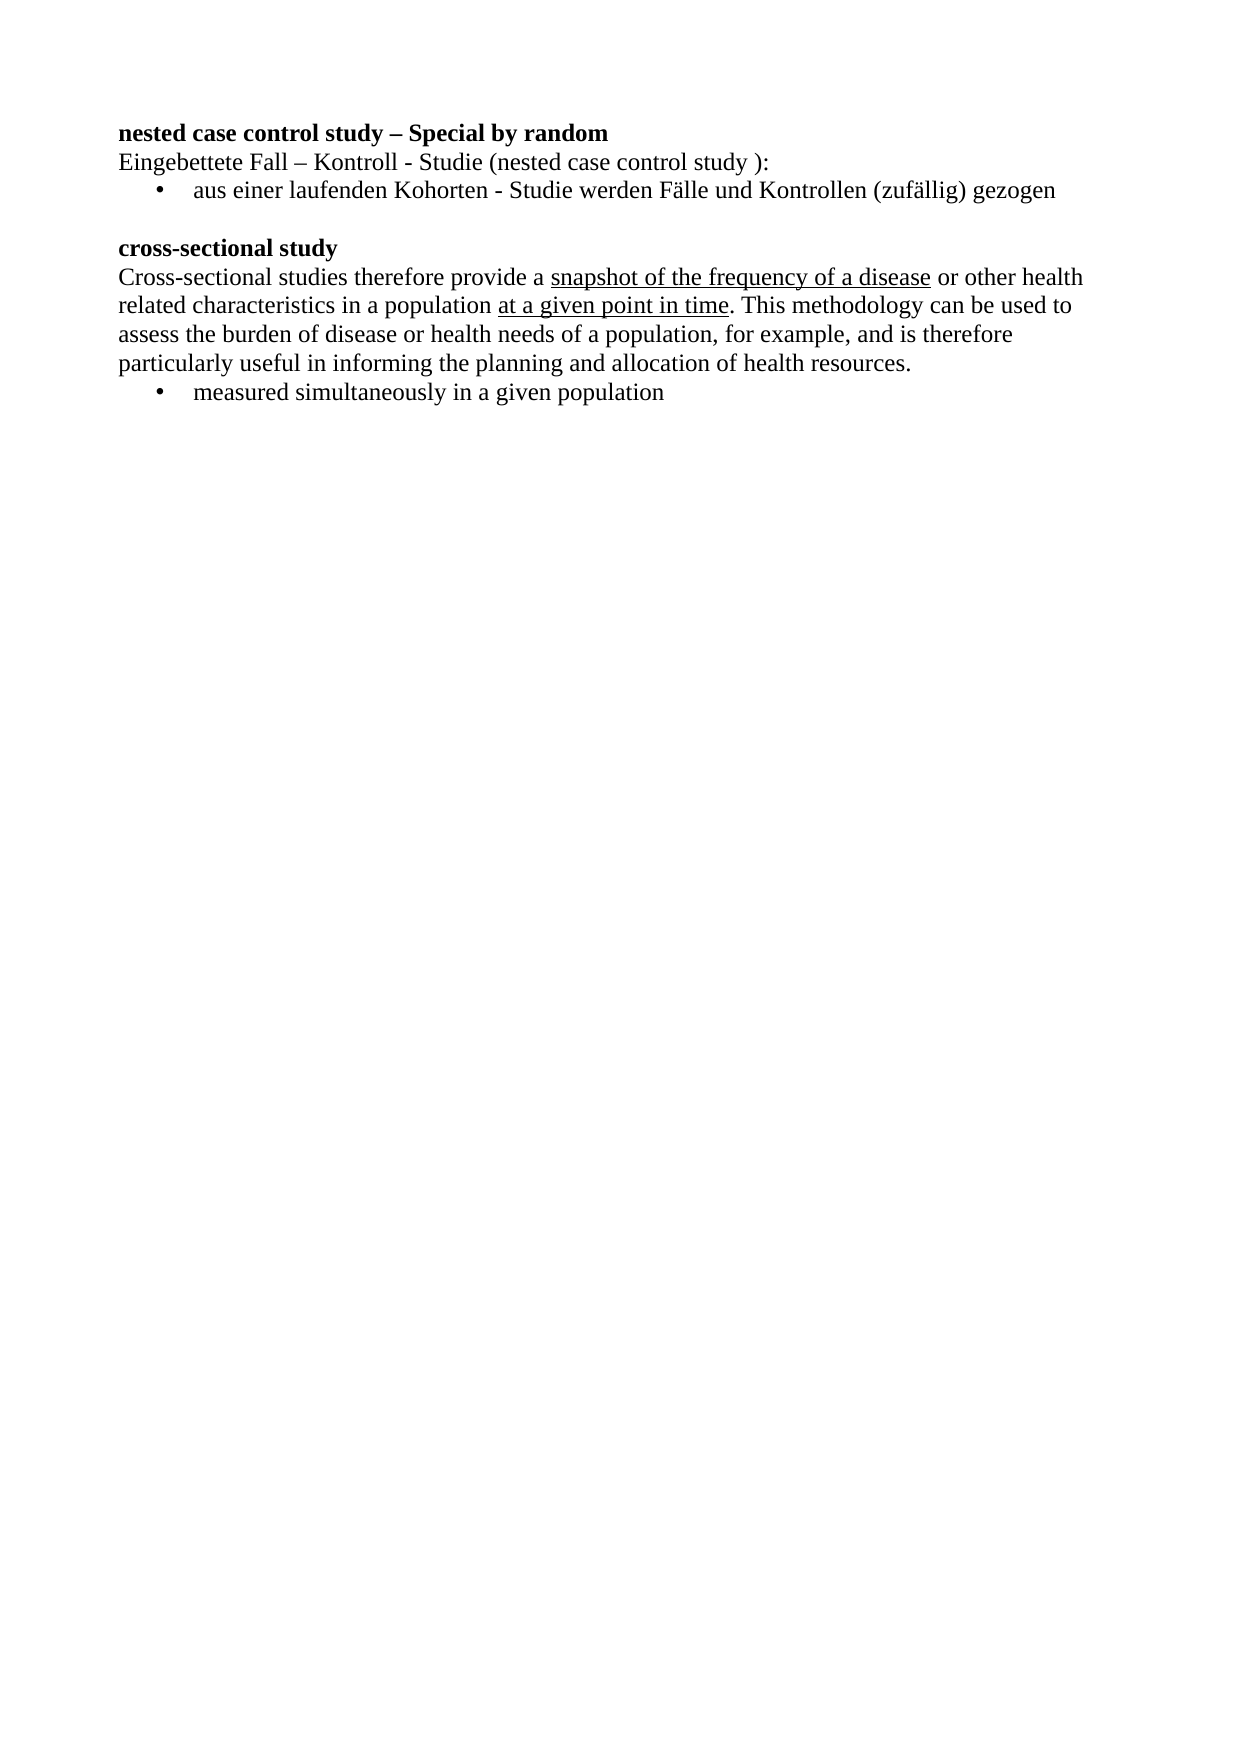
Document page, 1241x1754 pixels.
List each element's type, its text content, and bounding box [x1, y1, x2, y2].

list measured simultaneously in a given population [156, 377, 1122, 406]
text cross-sectional study [118, 233, 1122, 262]
text nested case control study – Special by random [118, 118, 1122, 147]
text Eingebettete Fall – Kontroll - Studie (nested case control study ): [118, 147, 1122, 176]
list aus einer laufenden Kohorten - Studie werden Fälle und Kontrollen (zufällig) gezogen [156, 176, 1122, 204]
text Cross-sectional studies therefore provide a snapshot of the frequency of a disease or other health related characteristics in a population at a given point in time. This methodology can be used to assess the burden of disease or health needs of a population, for example, and is therefore particularly useful in informing the planning and allocation of health resources. [118, 262, 1122, 377]
